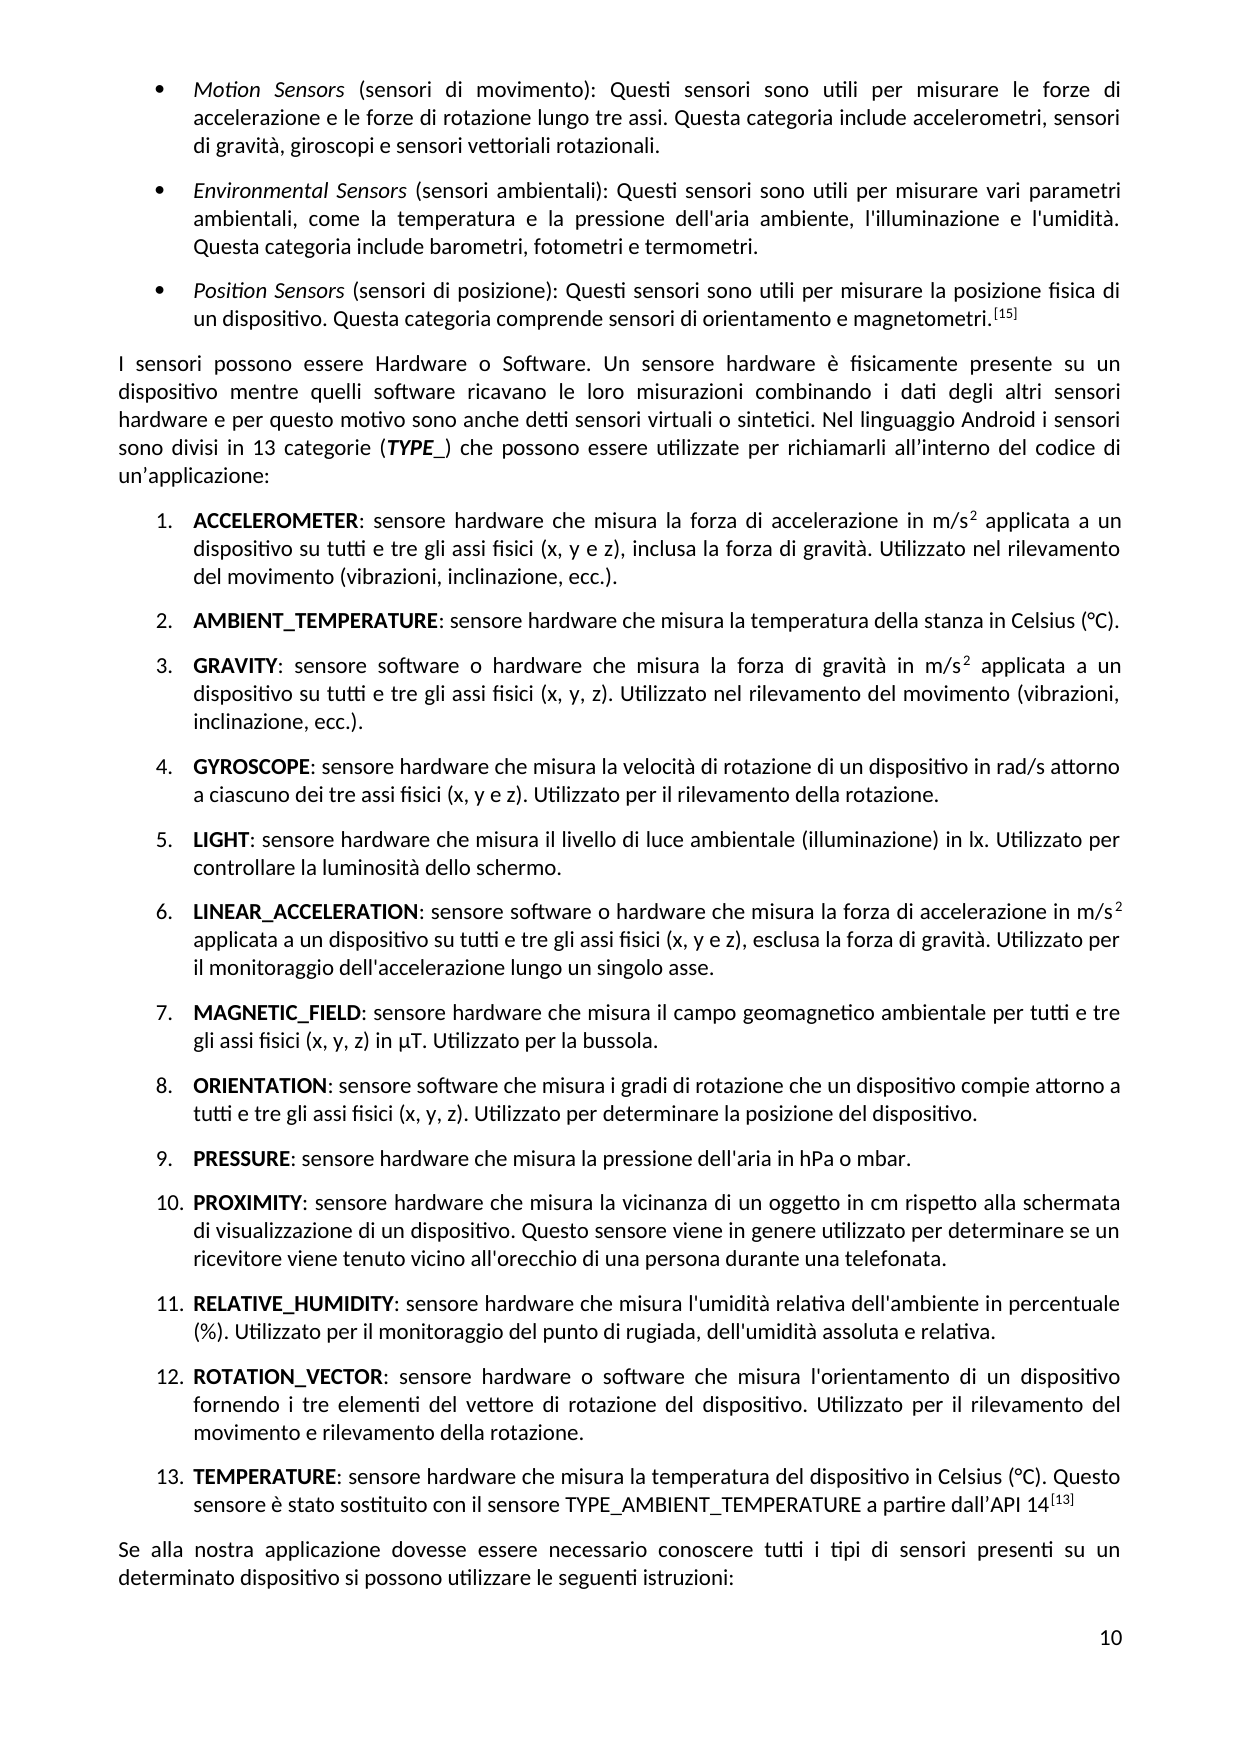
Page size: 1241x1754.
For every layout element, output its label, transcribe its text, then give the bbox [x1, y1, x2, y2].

list LIGHT: sensore hardware che misura il livello di luce ambientale (illuminazione) in lx. Utilizzato per controllare la luminosità dello schermo. [156, 825, 1122, 881]
list GRAVITY: sensore software o hardware che misura la forza di gravità in m/s2 applicata a un dispositivo su tutti e tre gli assi fisici (x, y, z). Utilizzato nel rilevamento del movimento (vibrazioni, inclinazione, ecc.). [156, 651, 1122, 735]
list ACCELEROMETER: sensore hardware che misura la forza di accelerazione in m/s2 applicata a un dispositivo su tutti e tre gli assi fisici (x, y e z), inclusa la forza di gravità. Utilizzato nel rilevamento del movimento (vibrazioni, inclinazione, ecc.). [156, 506, 1122, 590]
list MAGNETIC_FIELD: sensore hardware che misura il campo geomagnetico ambientale per tutti e tre gli assi fisici (x, y, z) in μT. Utilizzato per la bussola. [156, 998, 1122, 1054]
list ROTATION_VECTOR: sensore hardware o software che misura l'orientamento di un dispositivo fornendo i tre elementi del vettore di rotazione del dispositivo. Utilizzato per il rilevamento del movimento e rilevamento della rotazione. [156, 1362, 1122, 1446]
list GYROSCOPE: sensore hardware che misura la velocità di rotazione di un dispositivo in rad/s attorno a ciascuno dei tre assi fisici (x, y e z). Utilizzato per il rilevamento della rotazione. [156, 752, 1122, 808]
list LINEAR_ACCELERATION: sensore software o hardware che misura la forza di accelerazione in m/s2 applicata a un dispositivo su tutti e tre gli assi fisici (x, y e z), esclusa la forza di gravità. Utilizzato per il monitoraggio dell'accelerazione lungo un singolo asse. [156, 897, 1122, 982]
text I sensori possono essere Hardware o Software. Un sensore hardware è fisicamente presente su un dispositivo mentre quelli software ricavano le loro misurazioni combinando i dati degli altri sensori hardware e per questo motivo sono anche detti sensori virtuali o sintetici. Nel linguaggio Android i sensori sono divisi in 13 categorie (TYPE_) che possono essere utilizzate per richiamarli all’interno del codice di un’applicazione: [118, 349, 1122, 489]
list TEMPERATURE: sensore hardware che misura la temperatura del dispositivo in Celsius (°C). Questo sensore è stato sostituito con il sensore TYPE_AMBIENT_TEMPERATURE a partire dall’API 14[13] [156, 1462, 1122, 1518]
list Position Sensors (sensori di posizione): Questi sensori sono utili per misurare la posizione fisica di un dispositivo. Questa categoria comprende sensori di orientamento e magnetometri.[15] [156, 276, 1122, 332]
list RELATIVE_HUMIDITY: sensore hardware che misura l'umidità relativa dell'ambiente in percentuale (%). Utilizzato per il monitoraggio del punto di rugiada, dell'umidità assoluta e relativa. [156, 1289, 1122, 1345]
list PRESSURE: sensore hardware che misura la pressione dell'aria in hPa o mbar. [156, 1144, 1122, 1172]
text Se alla nostra applicazione dovesse essere necessario conoscere tutti i tipi di sensori presenti su un determinato dispositivo si possono utilizzare le seguenti istruzioni: [118, 1535, 1122, 1591]
list PROXIMITY: sensore hardware che misura la vicinanza di un oggetto in cm rispetto alla schermata di visualizzazione di un dispositivo. Questo sensore viene in genere utilizzato per determinare se un ricevitore viene tenuto vicino all'orecchio di una persona durante una telefonata. [156, 1188, 1122, 1272]
list Motion Sensors (sensori di movimento): Questi sensori sono utili per misurare le forze di accelerazione e le forze di rotazione lungo tre assi. Questa categoria include accelerometri, sensori di gravità, giroscopi e sensori vettoriali rotazionali. [156, 75, 1122, 159]
list ORIENTATION: sensore software che misura i gradi di rotazione che un dispositivo compie attorno a tutti e tre gli assi fisici (x, y, z). Utilizzato per determinare la posizione del dispositivo. [156, 1071, 1122, 1127]
list AMBIENT_TEMPERATURE: sensore hardware che misura la temperatura della stanza in Celsius (°C). [156, 607, 1122, 635]
list Environmental Sensors (sensori ambientali): Questi sensori sono utili per misurare vari parametri ambientali, come la temperatura e la pressione dell'aria ambiente, l'illuminazione e l'umidità. Questa categoria include barometri, fotometri e termometri. [156, 176, 1122, 260]
